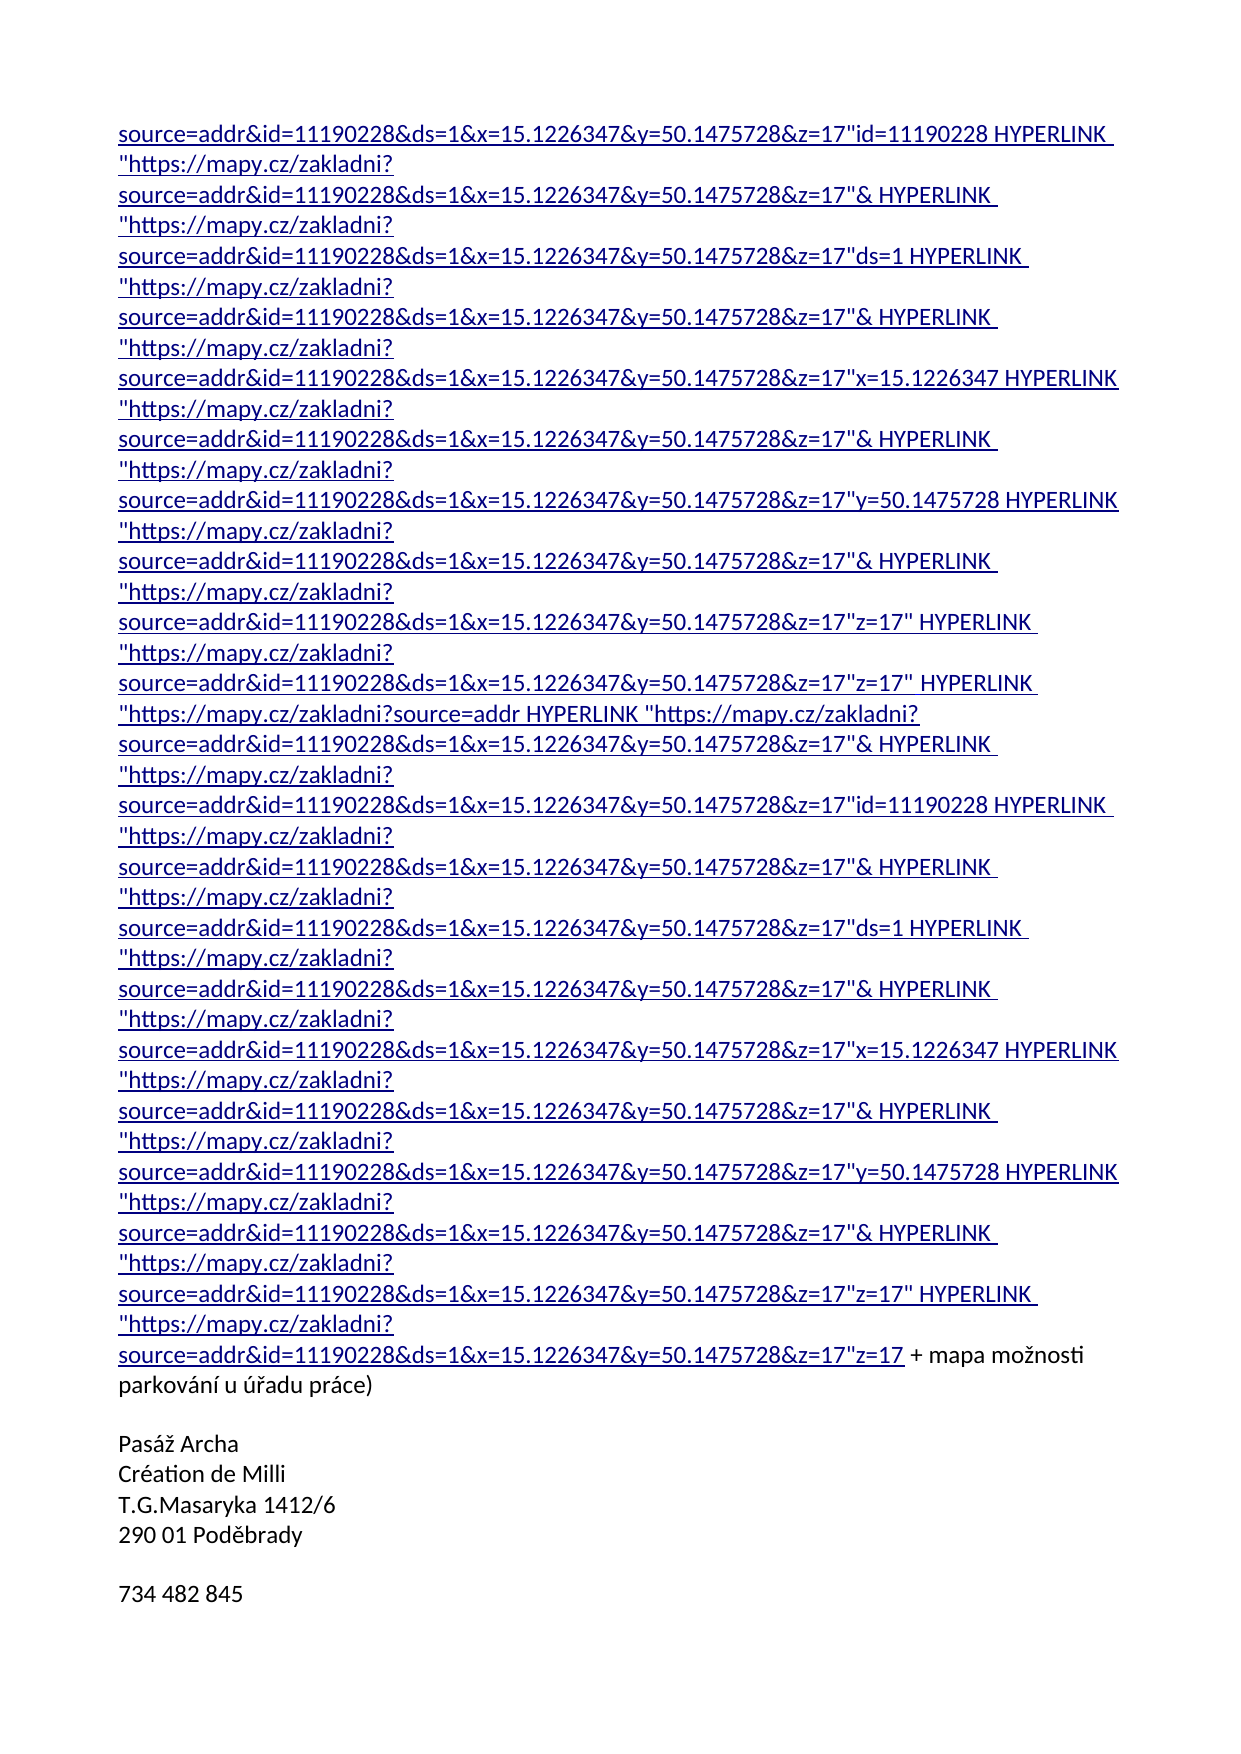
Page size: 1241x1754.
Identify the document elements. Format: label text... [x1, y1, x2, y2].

text 290 01 Poděbrady [118, 1519, 1122, 1550]
text 734 482 845 [118, 1578, 1122, 1609]
text source=addr&id=11190228&ds=1&x=15.1226347&y=50.1475728&z=17"id=11190228 HYPERLINK "https://mapy.cz/zakladni?source=addr&id=11190228&ds=1&x=15.1226347&y=50.1475728&z=17"& HYPERLINK "https://mapy.cz/zakladni?source=addr&id=11190228&ds=1&x=15.1226347&y=50.1475728&z=17"ds=1 HYPERLINK "https://mapy.cz/zakladni?source=addr&id=11190228&ds=1&x=15.1226347&y=50.1475728&z=17"& HYPERLINK "https://mapy.cz/zakladni?source=addr&id=11190228&ds=1&x=15.1226347&y=50.1475728&z=17"x=15.1226347 HYPERLINK "https://mapy.cz/zakladni?source=addr&id=11190228&ds=1&x=15.1226347&y=50.1475728&z=17"& HYPERLINK "https://mapy.cz/zakladni?source=addr&id=11190228&ds=1&x=15.1226347&y=50.1475728&z=17"y=50.1475728 HYPERLINK "https://mapy.cz/zakladni?source=addr&id=11190228&ds=1&x=15.1226347&y=50.1475728&z=17"& HYPERLINK "https://mapy.cz/zakladni?source=addr&id=11190228&ds=1&x=15.1226347&y=50.1475728&z=17"z=17" HYPERLINK "https://mapy.cz/zakladni?source=addr&id=11190228&ds=1&x=15.1226347&y=50.1475728&z=17"z=17" HYPERLINK "https://mapy.cz/zakladni?source=addr HYPERLINK "https://mapy.cz/zakladni?source=addr&id=11190228&ds=1&x=15.1226347&y=50.1475728&z=17"& HYPERLINK "https://mapy.cz/zakladni?source=addr&id=11190228&ds=1&x=15.1226347&y=50.1475728&z=17"id=11190228 HYPERLINK "https://mapy.cz/zakladni?source=addr&id=11190228&ds=1&x=15.1226347&y=50.1475728&z=17"& HYPERLINK "https://mapy.cz/zakladni?source=addr&id=11190228&ds=1&x=15.1226347&y=50.1475728&z=17"ds=1 HYPERLINK "https://mapy.cz/zakladni?source=addr&id=11190228&ds=1&x=15.1226347&y=50.1475728&z=17"& HYPERLINK "https://mapy.cz/zakladni?source=addr&id=11190228&ds=1&x=15.1226347&y=50.1475728&z=17"x=15.1226347 HYPERLINK "https://mapy.cz/zakladni?source=addr&id=11190228&ds=1&x=15.1226347&y=50.1475728&z=17"& HYPERLINK "https://mapy.cz/zakladni?source=addr&id=11190228&ds=1&x=15.1226347&y=50.1475728&z=17"y=50.1475728 HYPERLINK "https://mapy.cz/zakladni?source=addr&id=11190228&ds=1&x=15.1226347&y=50.1475728&z=17"& HYPERLINK "https://mapy.cz/zakladni?source=addr&id=11190228&ds=1&x=15.1226347&y=50.1475728&z=17"z=17" HYPERLINK "https://mapy.cz/zakladni?source=addr&id=11190228&ds=1&x=15.1226347&y=50.1475728&z=17"z=17 + mapa možnosti parkování u úřadu práce) [118, 118, 1122, 1400]
text Pasáž Archa [118, 1428, 1122, 1458]
text T.G.Masaryka 1412/6 [118, 1489, 1122, 1519]
text Création de Milli [118, 1458, 1122, 1489]
